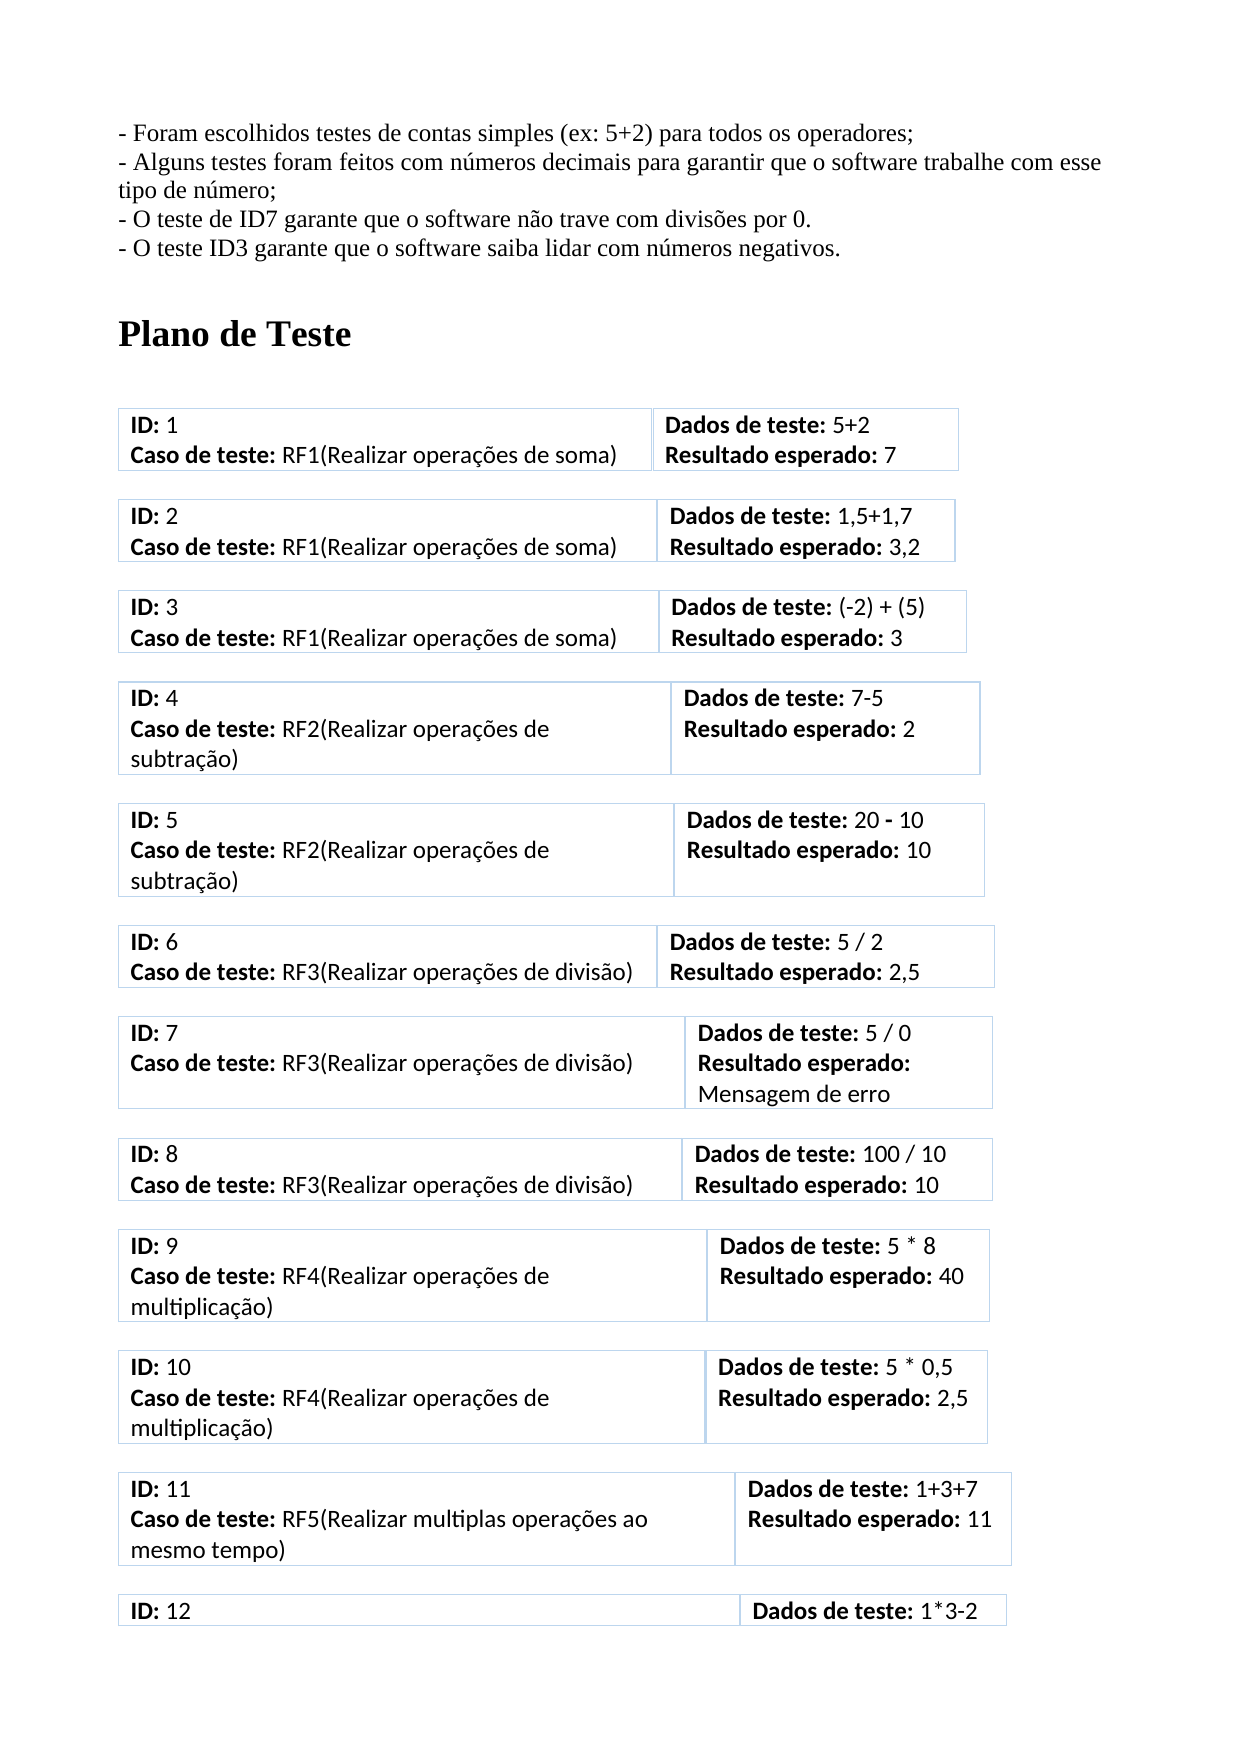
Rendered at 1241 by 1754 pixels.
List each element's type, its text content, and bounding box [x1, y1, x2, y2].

text Plano de Teste [118, 312, 1122, 355]
table_header Dados de teste: 1*3-2 [741, 1595, 1006, 1625]
table_header ID: 10 Caso de teste: RF4(Realizar operações de multiplicação) [119, 1351, 704, 1443]
table_header ID: 11 Caso de teste: RF5(Realizar multiplas operações ao mesmo tempo) [119, 1473, 734, 1565]
table_header ID: 4 Caso de teste: RF2(Realizar operações de subtração) [119, 683, 670, 774]
table_header Dados de teste: 20 - 10 Resultado esperado: 10 [675, 804, 984, 896]
table_header Dados de teste: 1+3+7 Resultado esperado: 11 [736, 1473, 1011, 1565]
table_header ID: 7 Caso de teste: RF3(Realizar operações de divisão) [119, 1017, 684, 1108]
table_header Dados de teste: (-2) + (5) Resultado esperado: 3 [660, 591, 966, 652]
table_header ID: 9 Caso de teste: RF4(Realizar operações de multiplicação) [119, 1230, 706, 1321]
text - Alguns testes foram feitos com números decimais para garantir que o software trabalhe com esse tipo de número; [118, 147, 1122, 204]
text - Foram escolhidos testes de contas simples (ex: 5+2) para todos os operadores; [118, 118, 1122, 147]
table_header Dados de teste: 5 * 0,5 Resultado esperado: 2,5 [707, 1351, 987, 1443]
table_header ID: 3 Caso de teste: RF1(Realizar operações de soma) [119, 591, 658, 652]
table_header ID: 1 Caso de teste: RF1(Realizar operações de soma) [119, 409, 651, 470]
table_header Dados de teste: 5+2 Resultado esperado: 7 [654, 409, 958, 470]
table_header Dados de teste: 5 * 8 Resultado esperado: 40 [708, 1230, 989, 1321]
text - O teste de ID7 garante que o software não trave com divisões por 0. [118, 204, 1122, 233]
table_header ID: 6 Caso de teste: RF3(Realizar operações de divisão) [119, 926, 656, 987]
table_header ID: 8 Caso de teste: RF3(Realizar operações de divisão) [119, 1139, 681, 1200]
table_header Dados de teste: 100 / 10 Resultado esperado: 10 [683, 1139, 992, 1200]
text - O teste ID3 garante que o software saiba lidar com números negativos. [118, 233, 1122, 262]
table_header ID: 12 [119, 1595, 739, 1625]
table_header ID: 2 Caso de teste: RF1(Realizar operações de soma) [119, 500, 656, 561]
table_header Dados de teste: 7-5 Resultado esperado: 2 [672, 683, 979, 774]
table_header Dados de teste: 5 / 0 Resultado esperado: Mensagem de erro [686, 1017, 992, 1108]
table_header ID: 5 Caso de teste: RF2(Realizar operações de subtração) [119, 804, 673, 896]
table_header Dados de teste: 1,5+1,7 Resultado esperado: 3,2 [658, 500, 954, 561]
table_header Dados de teste: 5 / 2 Resultado esperado: 2,5 [658, 926, 994, 987]
